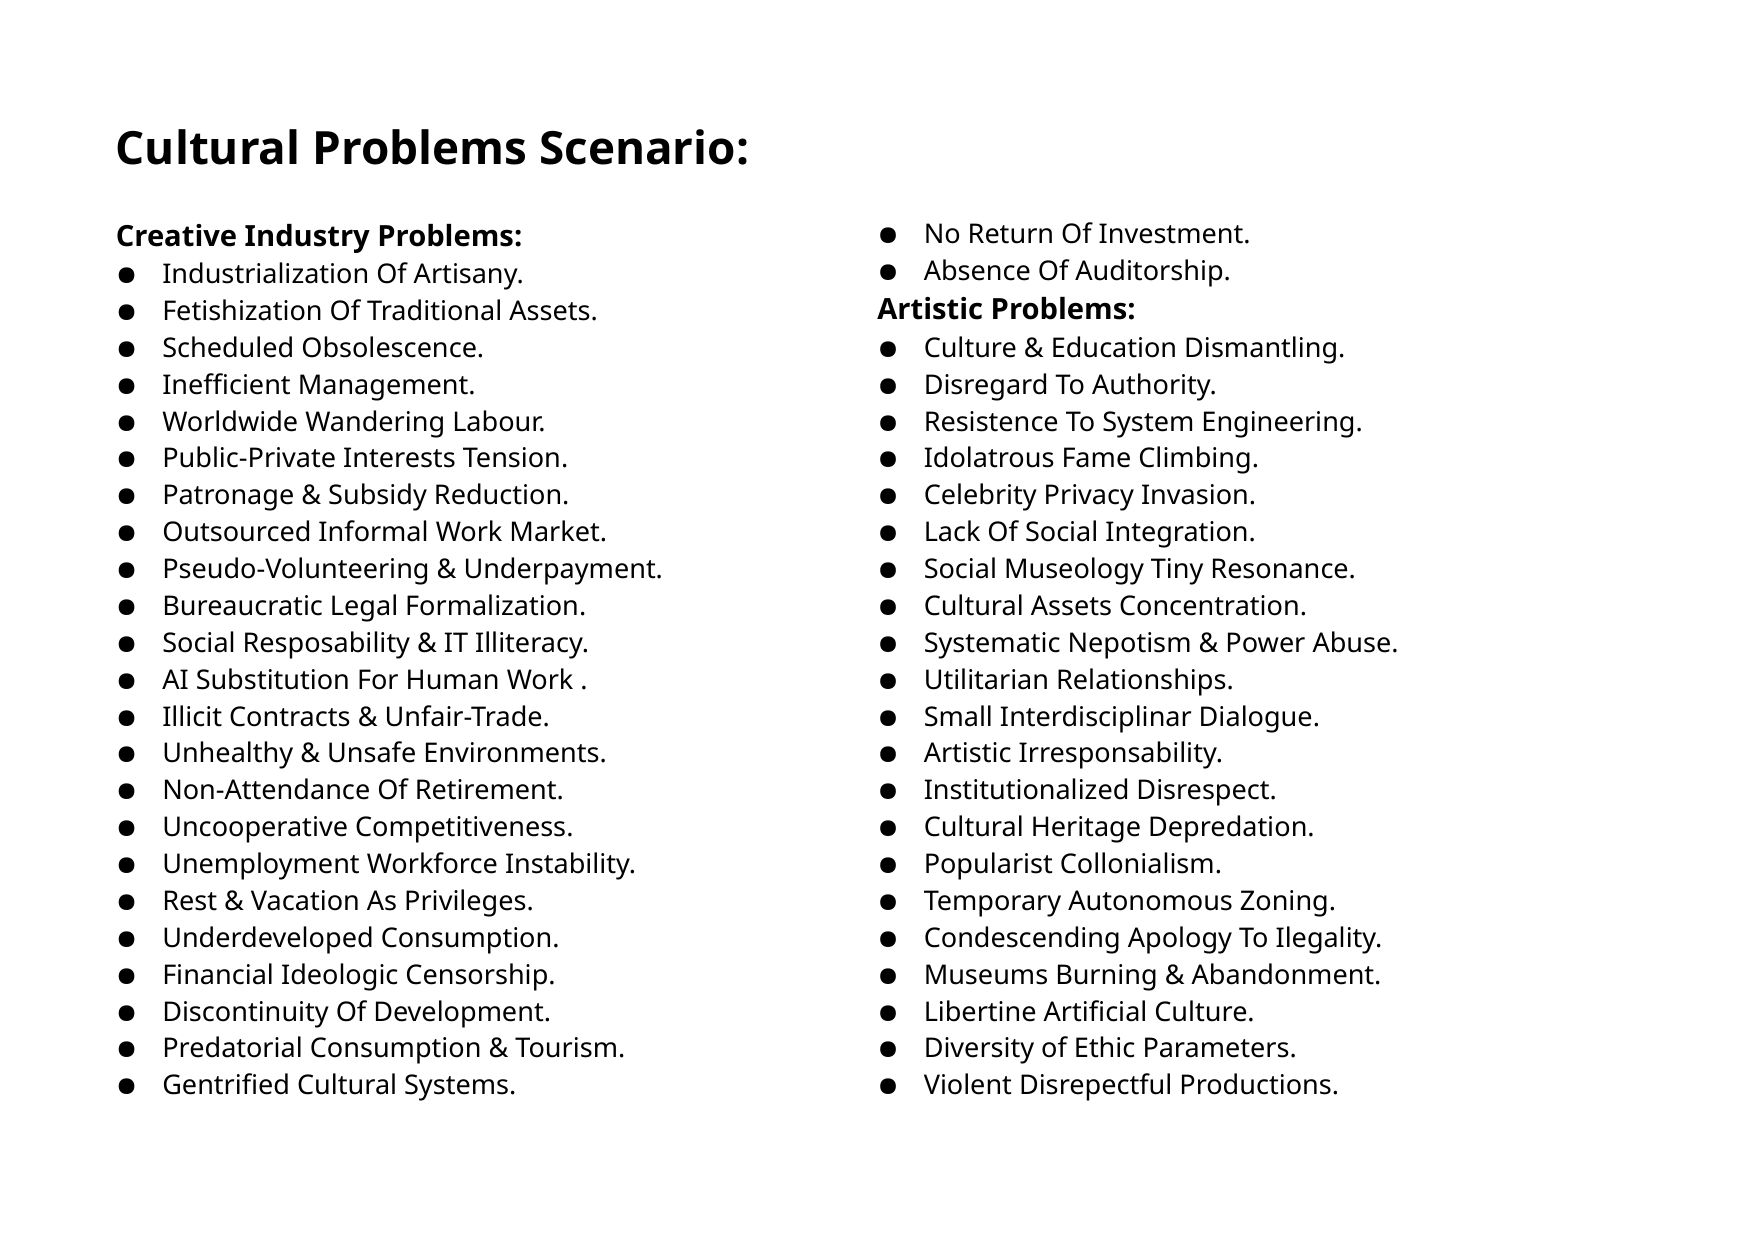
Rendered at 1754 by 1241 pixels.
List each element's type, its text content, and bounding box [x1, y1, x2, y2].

list Popularist Collonialism. [877, 844, 1638, 881]
list Condescending Apology To Ilegality. [877, 918, 1638, 955]
list Disregard To Authority. [877, 365, 1638, 402]
list Resistence To System Engineering. [877, 402, 1638, 439]
list Lack Of Social Integration. [877, 513, 1638, 549]
list Cultural Heritage Depredation. [877, 808, 1638, 844]
list Violent Disrepectful Productions. [877, 1066, 1638, 1103]
list Worldwide Wandering Labour. [116, 402, 877, 439]
list Pseudo-Volunteering & Underpayment. [116, 549, 877, 586]
list Artistic Irresponsability. [877, 734, 1638, 771]
list Outsourced Informal Work Market. [116, 513, 877, 549]
list Temporary Autonomous Zoning. [877, 881, 1638, 918]
list Illicit Contracts & Unfair-Trade. [116, 697, 877, 734]
list Culture & Education Dismantling. [877, 328, 1638, 365]
list Uncooperative Competitiveness. [116, 808, 877, 844]
list AI Substitution For Human Work . [116, 660, 877, 697]
list Scheduled Obsolescence. [116, 328, 877, 365]
list Discontinuity Of Development. [116, 992, 877, 1029]
list Unemployment Workforce Instability. [116, 844, 877, 881]
list Financial Ideologic Censorship. [116, 955, 877, 992]
list Cultural Assets Concentration. [877, 586, 1638, 623]
text Artistic Problems: [877, 288, 1638, 328]
list Patronage & Subsidy Reduction. [116, 476, 877, 513]
list Non-Attendance Of Retirement. [116, 771, 877, 808]
list Diversity of Ethic Parameters. [877, 1029, 1638, 1066]
list Fetishization Of Traditional Assets. [116, 291, 877, 328]
list Absence Of Auditorship. [877, 252, 1638, 288]
list Utilitarian Relationships. [877, 660, 1638, 697]
list Unhealthy & Unsafe Environments. [116, 734, 877, 771]
list Idolatrous Fame Climbing. [877, 439, 1638, 476]
list Libertine Artificial Culture. [877, 992, 1638, 1029]
list Systematic Nepotism & Power Abuse. [877, 623, 1638, 660]
list Gentrified Cultural Systems. [116, 1066, 877, 1103]
list Celebrity Privacy Invasion. [877, 476, 1638, 513]
list Social Museology Tiny Resonance. [877, 549, 1638, 586]
text Cultural Problems Scenario: [116, 116, 1638, 178]
list Bureaucratic Legal Formalization. [116, 586, 877, 623]
list No Return Of Investment. [877, 215, 1638, 252]
list Museums Burning & Abandonment. [877, 955, 1638, 992]
text Creative Industry Problems: [116, 215, 877, 254]
list Predatorial Consumption & Tourism. [116, 1029, 877, 1066]
list Industrialization Of Artisany. [116, 254, 877, 291]
list Inefficient Management. [116, 365, 877, 402]
list Public-Private Interests Tension. [116, 439, 877, 476]
list Small Interdisciplinar Dialogue. [877, 697, 1638, 734]
list Social Resposability & IT Illiteracy. [116, 623, 877, 660]
list Institutionalized Disrespect. [877, 771, 1638, 808]
list Underdeveloped Consumption. [116, 918, 877, 955]
list Rest & Vacation As Privileges. [116, 881, 877, 918]
